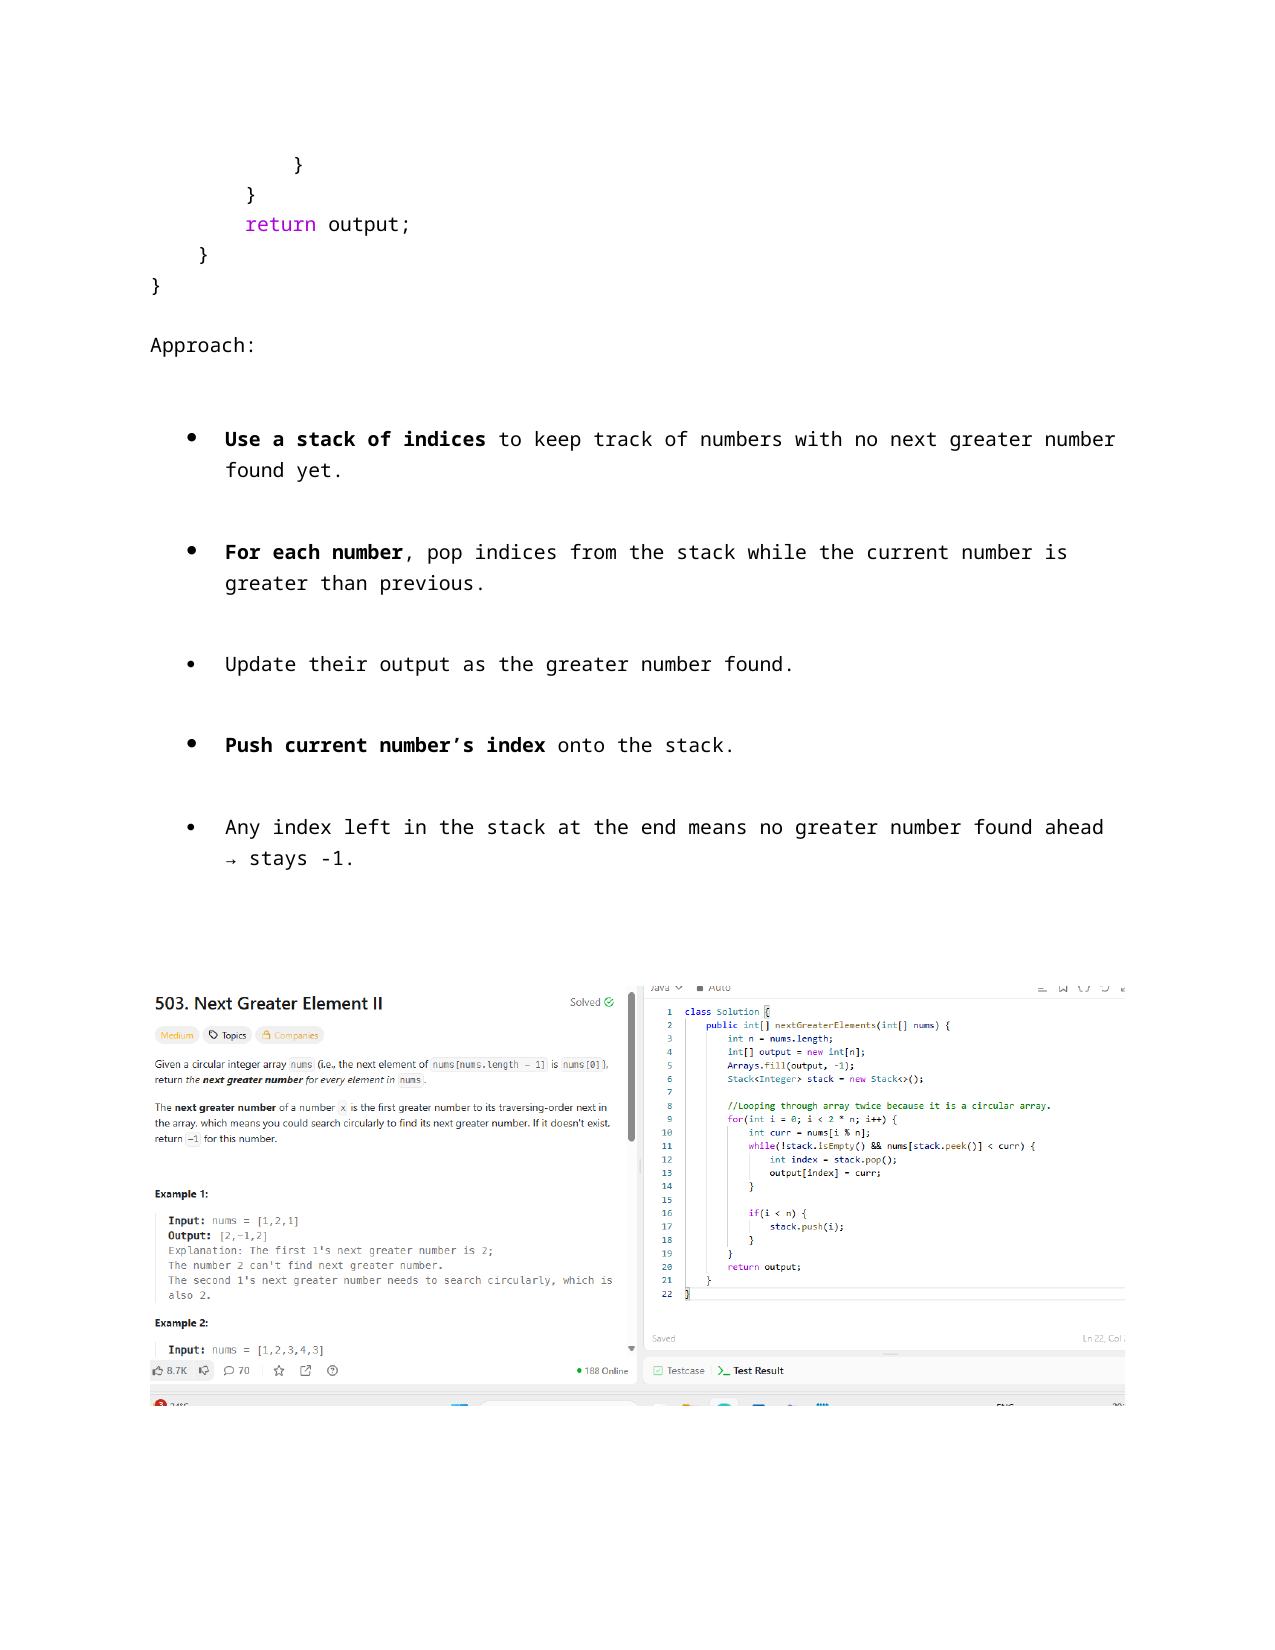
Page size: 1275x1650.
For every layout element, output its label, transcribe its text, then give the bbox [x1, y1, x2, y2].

text } [150, 241, 1125, 268]
text } [150, 271, 1125, 298]
text return output; [150, 210, 1125, 237]
list For each number, pop indices from the stack while the current number is greater than previous. [187, 538, 1125, 596]
list Any index left in the stack at the end means no greater number found ahead → stays -1. [187, 813, 1125, 871]
text } [150, 150, 1125, 177]
list Use a stack of indices to keep track of numbers with no next greater number found yet. [187, 425, 1125, 484]
list Update their output as the greater number found. [187, 650, 1125, 677]
text Approach: [150, 331, 1125, 396]
list Push current number’s index onto the stack. [187, 732, 1125, 759]
text } [150, 180, 1125, 207]
